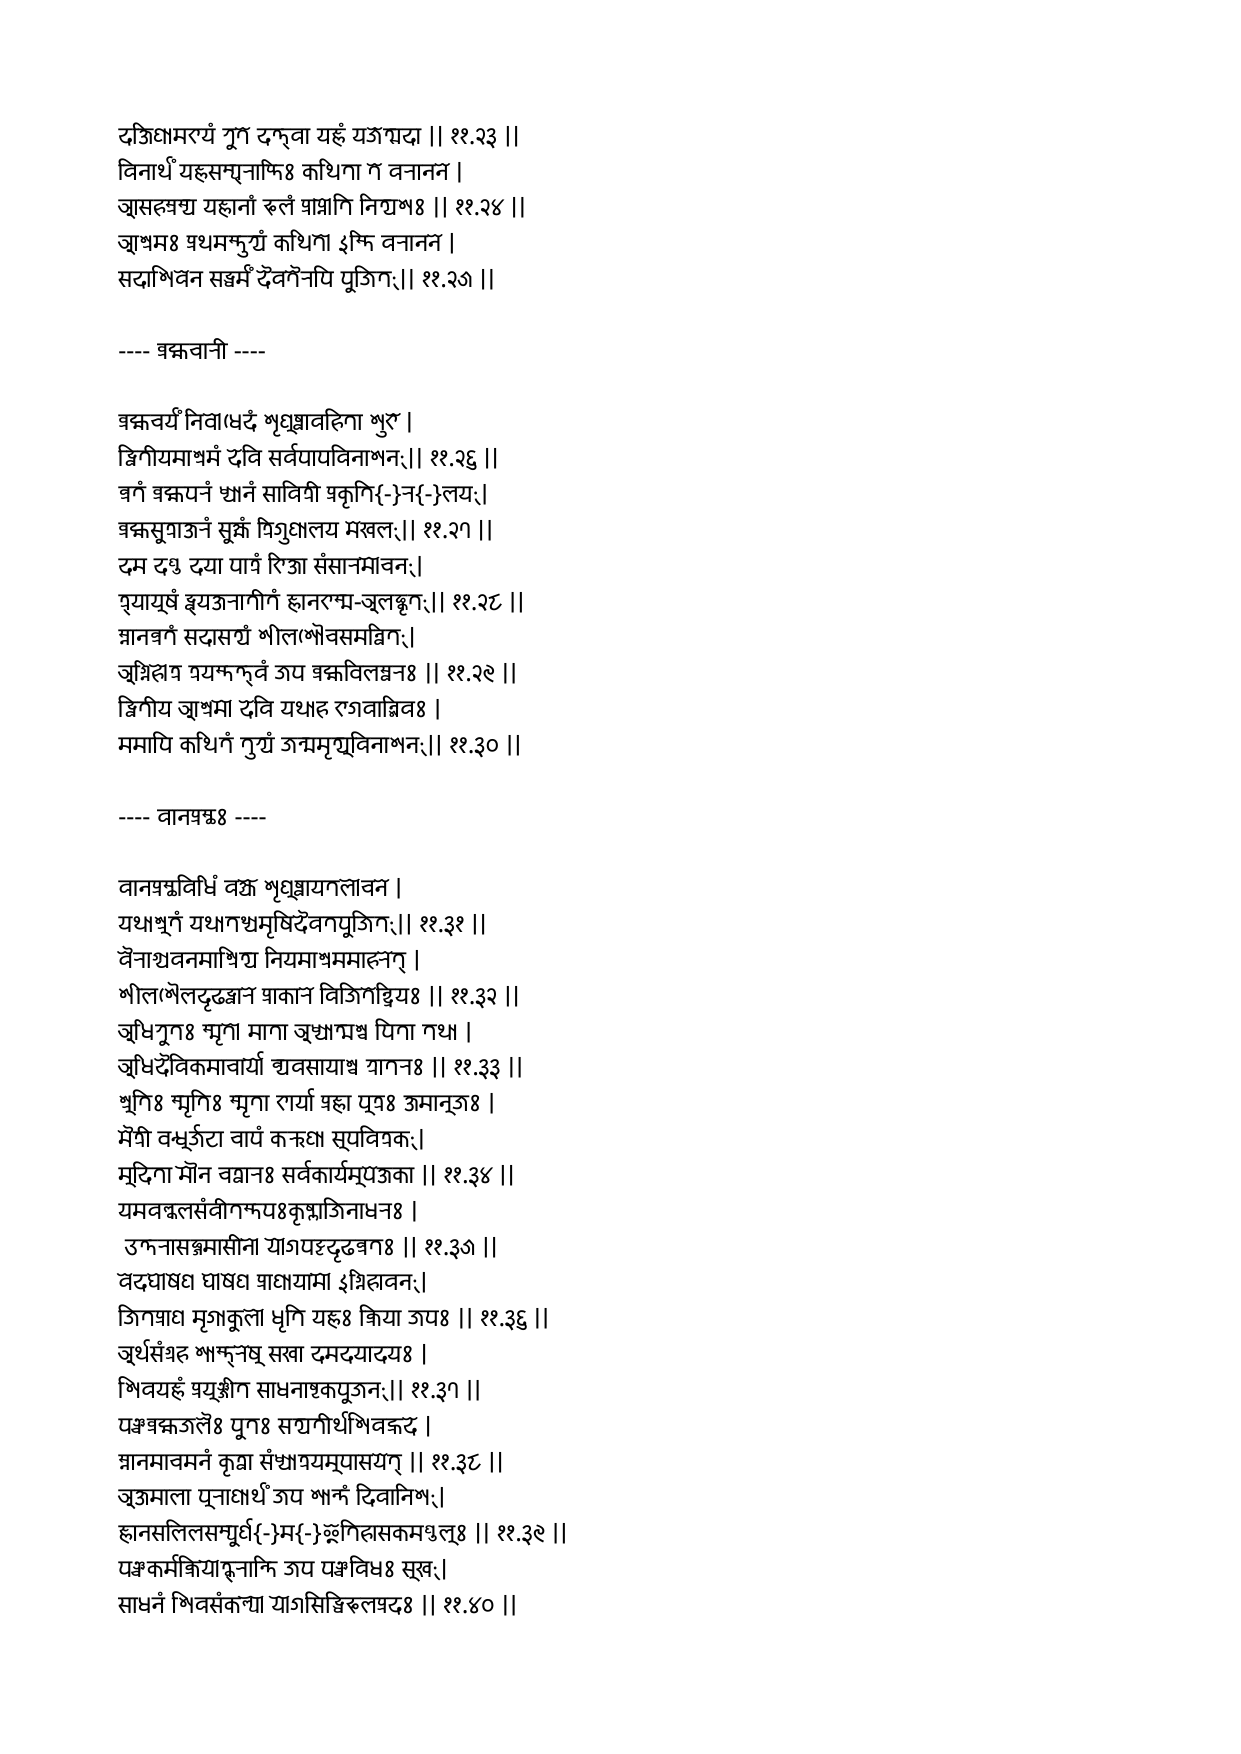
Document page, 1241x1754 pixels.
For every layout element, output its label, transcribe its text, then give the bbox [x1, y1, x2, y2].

text 𑐡𑑂𑐰𑐶𑐟𑐷𑐫𑐩𑐵𑐱𑑂𑐬𑐩𑑄 𑐡𑐾𑐰𑐶 𑐳𑐬𑑂𑐰𑐥𑐵𑐥𑐰𑐶𑐣𑐵𑐱𑐣𑑈𑑋𑑋 𑑑𑑑.𑑒𑑖 𑑋𑑋 [118, 441, 1122, 476]
text 𑐖𑐶𑐟𑐥𑑂𑐬𑐵𑐞 𑐩𑐺𑐐𑐵𑐎𑐹𑐮𑑀 𑐢𑐺𑐟𑐶 𑐫𑐖𑑂𑐘𑑅 𑐎𑑂𑐬𑐶𑐫𑐵 𑐖𑐥𑑅 𑑋𑑋 𑑑𑑑.𑑓𑑖 𑑋𑑋 [118, 1301, 1122, 1336]
text 𑐰𑐵𑐣𑐥𑑂𑐬𑐳𑑂𑐠𑐰𑐶𑐢𑐶𑑄 𑐰𑐎𑑂𑐲𑑂𑐫𑐾 𑐱𑐺𑐞𑐸𑐲𑑂𑐰𑐵𑐫𑐟𑐮𑑀𑐔𑐣𑐾 𑑋 [118, 871, 1122, 906]
text 𑐧𑑂𑐬𑐴𑑂𑐩𑐔𑐬𑑂𑐫𑑄 𑐣𑐶𑐧𑑀𑐢𑐾𑐡𑑄 𑐱𑐺𑐞𑐸𑐲𑑂𑐰𑐵𑐰𑐴𑐶𑐟𑐵 𑐱𑐸𑐨𑐾 𑑋 [118, 405, 1122, 441]
text 𑐄𑐟𑑂𑐟𑐬𑐵𑐳𑐒𑑂𑐐𑐩𑐵𑐳𑐷𑐣𑑀 𑐫𑑀𑐐𑐥𑐚𑑂𑐚𑐡𑐺𑐝𑐰𑑂𑐬𑐟𑑅 𑑋𑑋 𑑑𑑑.𑑓𑑕 𑑋𑑋 [118, 1229, 1122, 1265]
text 𑐱𑐷𑐮𑐱𑐿𑐮𑐡𑐺𑐝𑐡𑑂𑐰𑐵𑐬𑐾 𑐥𑑂𑐬𑐵𑐎𑐵𑐬𑐾 𑐰𑐶𑐖𑐶𑐟𑐾𑐣𑑂𑐡𑑂𑐬𑐶𑐫𑑅 𑑋𑑋 𑑑𑑑.𑑓𑑒 𑑋𑑋 [118, 978, 1122, 1014]
text ---- 𑐧𑑂𑐬𑐴𑑂𑐩𑐔𑐵𑐬𑐷 ---- [118, 333, 1122, 369]
text 𑐩𑐸𑐡𑐶𑐟𑐵 𑐩𑑁𑐣 𑐔𑐟𑑂𑐰𑐵𑐬𑑅 𑐳𑐬𑑂𑐰𑐎𑐵𑐬𑑂𑐫𑐩𑐸𑐥𑐾𑐎𑑂𑐲𑐎𑐵 𑑋𑑋 𑑑𑑑.𑑓𑑔 𑑋𑑋 [118, 1157, 1122, 1193]
text 𑐖𑑂𑐘𑐵𑐣𑐳𑐮𑐶𑐮𑐳𑐩𑑂𑐥𑐹𑐬𑑂𑐞{-}𑐩{-}𑐂𑐟𑐶𑐴𑐵𑐳𑐎𑐩𑐞𑑂𑐜𑐮𑐸𑑅 𑑋𑑋 𑑑𑑑.𑑓𑑙 𑑋𑑋 [118, 1516, 1122, 1551]
text 𑐀𑐬𑑂𑐠𑐳𑑄𑐐𑑂𑐬𑐴 𑐱𑐵𑐳𑑂𑐟𑑂𑐬𑐾𑐲𑐸 𑐳𑐏𑐵 𑐡𑐩𑐡𑐫𑐵𑐡𑐫𑑅 𑑋 [118, 1336, 1122, 1372]
text ---- 𑐰𑐵𑐣𑐥𑑂𑐬𑐳𑑂𑐠𑑅 ---- [118, 799, 1122, 835]
text 𑐀𑐎𑑂𑐲𑐩𑐵𑐮𑐵 𑐥𑐸𑐬𑐵𑐞𑐵𑐬𑑂𑐠𑑄 𑐖𑐥 𑐱𑐵𑐣𑑂𑐟𑑄 𑐡𑐶𑐰𑐵𑐣𑐶𑐱𑑈𑑋 [118, 1480, 1122, 1516]
text 𑐱𑑂𑐬𑐸𑐟𑐶𑑅 𑐳𑑂𑐩𑐺𑐟𑐶𑑅 𑐳𑑂𑐩𑐺𑐟𑐵 𑐨𑐵𑐬𑑂𑐫𑐵 𑐥𑑂𑐬𑐖𑑂𑐘𑐵 𑐥𑐸𑐟𑑂𑐬𑑅 𑐎𑑂𑐲𑐩𑐵𑐣𑐸𑐖𑑅 𑑋 [118, 1086, 1122, 1121]
text 𑐀𑐢𑐶𑐨𑐹𑐟𑑅 𑐳𑑂𑐩𑐺𑐟𑑀 𑐩𑐵𑐟𑐵 𑐀𑐢𑑂𑐫𑐵𑐟𑑂𑐩𑐱𑑂𑐔 𑐥𑐶𑐟𑐵 𑐟𑐠𑐵 𑑋 [118, 1014, 1122, 1050]
text 𑐡𑑂𑐰𑐶𑐟𑐷𑐫 𑐁𑐱𑑂𑐬𑐩𑑀 𑐡𑐾𑐰𑐶 𑐫𑐠𑐵𑐴 𑐨𑐐𑐰𑐵𑐣𑑂𑐱𑐶𑐰𑑅 𑑋 [118, 691, 1122, 727]
text 𑐳𑐵𑐢𑐣𑑄 𑐱𑐶𑐰𑐳𑑄𑐎𑐮𑑂𑐥𑑀 𑐫𑑀𑐐𑐳𑐶𑐡𑑂𑐢𑐶𑐦𑐮𑐥𑑂𑐬𑐡𑑅 𑑋𑑋 𑑑𑑑.𑑔𑑐 𑑋𑑋 [118, 1587, 1122, 1623]
text 𑐡𑐩 𑐡𑐞𑑂𑐜 𑐡𑐫𑐵 𑐥𑐵𑐟𑑂𑐬𑑄 𑐨𑐶𑐎𑑂𑐲𑐵 𑐳𑑄𑐳𑐵𑐬𑐩𑑀𑐔𑐣𑑈𑑋 [118, 548, 1122, 584]
text 𑐳𑑂𑐣𑐵𑐣𑐩𑐵𑐔𑐩𑐣𑑄 𑐎𑐺𑐟𑑂𑐰𑐵 𑐳𑑄𑐢𑑂𑐫𑐵𑐟𑑂𑐬𑐫𑐩𑐸𑐥𑐵𑐳𑐫𑐾𑐟𑑂 𑑋𑑋 𑑑𑑑.𑑓𑑘 𑑋𑑋 [118, 1444, 1122, 1480]
text 𑐩𑐩𑐵𑐥𑐶 𑐎𑐠𑐶𑐟𑑄 𑐟𑐸𑐨𑑂𑐫𑑄 𑐖𑐣𑑂𑐩𑐩𑐺𑐟𑑂𑐫𑐸𑐰𑐶𑐣𑐵𑐱𑐣𑑈𑑋𑑋 𑑑𑑑.𑑓𑑐 𑑋𑑋 [118, 727, 1122, 763]
text 𑐁𑐳𑐴𑐳𑑂𑐬𑐳𑑂𑐫 𑐫𑐖𑑂𑐘𑐵𑐣𑐵𑑄 𑐦𑐮𑑄 𑐥𑑂𑐬𑐵𑐥𑑂𑐣𑑀𑐟𑐶 𑐣𑐶𑐟𑑂𑐫𑐱𑑅 𑑋𑑋 𑑑𑑑.𑑒𑑔 𑑋𑑋 [118, 190, 1122, 226]
text 𑐰𑐶𑐣𑐵𑐬𑑂𑐠𑑄 𑐫𑐖𑑂𑐘𑐳𑐩𑑂𑐥𑑂𑐬𑐵𑐥𑑂𑐟𑐶𑑅 𑐎𑐠𑐶𑐟𑐵 𑐟𑐾 𑐰𑐬𑐵𑐣𑐣𑐾 𑑋 [118, 154, 1122, 190]
text 𑐥𑐘𑑂𑐔𑐧𑑂𑐬𑐴𑑂𑐩𑐖𑐮𑐿𑑅 𑐥𑐹𑐟𑑅 𑐳𑐟𑑂𑐫𑐟𑐷𑐬𑑂𑐠𑐱𑐶𑐰𑐴𑑂𑐬𑐡𑐾 𑑋 [118, 1408, 1122, 1444]
text 𑐰𑑂𑐬𑐟𑑄 𑐧𑑂𑐬𑐴𑑂𑐩𑐥𑐬𑑄 𑐢𑑂𑐫𑐵𑐣𑑄 𑐳𑐵𑐰𑐶𑐟𑑂𑐬𑐷 𑐥𑑂𑐬𑐎𑐺𑐟𑐶{-}𑐬{-}𑐮𑐫𑑈𑑋 [118, 476, 1122, 512]
text 𑐟𑑂𑐬𑑂𑐫𑐵𑐫𑐸𑐲𑑄 𑐡𑑂𑐰𑑂𑐫𑐎𑑂𑐲𑐬𑐵𑐟𑐷𑐟𑑄 𑐖𑑂𑐘𑐵𑐣𑐨𑐳𑑂𑐩-𑐀𑐮𑐒𑑂𑐎𑐺𑐟𑑈𑑋𑑋 𑑑𑑑.𑑒𑑘 𑑋𑑋 [118, 584, 1122, 620]
text 𑐧𑑂𑐬𑐴𑑂𑐩𑐳𑐹𑐟𑑂𑐬𑐵𑐎𑑂𑐲𑐬𑑄 𑐳𑐹𑐎𑑂𑐲𑑂𑐩𑑄 𑐟𑑂𑐬𑐶𑐐𑐸𑐞𑐵𑐮𑐫 𑐩𑐾𑐏𑐮𑑈𑑋𑑋 𑑑𑑑.𑑒𑑗 𑑋𑑋 [118, 512, 1122, 548]
text 𑐀𑐐𑑂𑐣𑐶𑐴𑑀𑐟𑑂𑐬 𑐟𑑂𑐬𑐫𑐳𑑂𑐟𑐟𑑂𑐟𑑂𑐰𑑄 𑐖𑐥 𑐧𑑂𑐬𑐴𑑂𑐩𑐧𑐶𑐮𑐳𑑂𑐰𑐬𑑅 𑑋𑑋 𑑑𑑑.𑑒𑑙 𑑋𑑋 [118, 656, 1122, 691]
text 𑐳𑐡𑐵𑐱𑐶𑐰𑐾𑐣 𑐳𑐡𑑂𑐢𑐬𑑂𑐩𑑄 𑐡𑐿𑐰𑐟𑐿𑐬𑐥𑐶 𑐥𑐹𑐖𑐶𑐟𑑈𑑋𑑋 𑑑𑑑.𑑒𑑕 𑑋𑑋 [118, 261, 1122, 297]
text 𑐥𑐘𑑂𑐔𑐎𑐬𑑂𑐩𑐎𑑂𑐬𑐶𑐫𑑀𑐟𑑂𑐎𑑂𑐬𑐵𑐣𑑂𑐟𑐶 𑐖𑐥 𑐥𑐘𑑂𑐔𑐰𑐶𑐢𑑅 𑐳𑐸𑐏𑑈𑑋 [118, 1551, 1122, 1587]
text 𑐫𑐩𑐰𑐮𑑂𑐎𑐮𑐳𑑄𑐰𑐷𑐟𑐳𑑂𑐟𑐥𑑅𑐎𑐺𑐲𑑂𑐞𑐵𑐖𑐶𑐣𑐵𑐢𑐬𑑅 𑑋 [118, 1193, 1122, 1229]
text 𑐡𑐎𑑂𑐲𑐶𑐞𑐵𑐩𑐨𑐫𑑄 𑐨𑐹𑐟𑐾 𑐡𑐟𑑂𑐟𑑂𑐰𑐵 𑐫𑐖𑑂𑐘𑑄 𑐫𑐖𑐾𑐟𑑂𑐳𑐡𑐵 𑑋𑑋 𑑑𑑑.𑑒𑑓 𑑋𑑋 [118, 118, 1122, 154]
text 𑐫𑐠𑐵𑐱𑑂𑐬𑐸𑐟𑑄 𑐫𑐠𑐵𑐟𑐠𑑂𑐫𑐩𑐺𑐲𑐶𑐡𑐿𑐰𑐟𑐥𑐹𑐖𑐶𑐟𑑈𑑋𑑋 𑑑𑑑.𑑓𑑑 𑑋𑑋 [118, 906, 1122, 942]
text 𑐳𑑂𑐣𑐵𑐣𑐰𑑂𑐬𑐟𑑄 𑐳𑐡𑐵𑐳𑐟𑑂𑐫𑑄 𑐱𑐷𑐮𑐱𑑁𑐔𑐳𑐩𑐣𑑂𑐰𑐶𑐟𑑈𑑋 [118, 620, 1122, 656]
text 𑐩𑐿𑐟𑑂𑐬𑐷 𑐧𑐣𑑂𑐢𑐸𑐬𑑂𑐖𑐚𑐵 𑐔𑐵𑐥𑑄 𑐎𑐬𑐸𑐞𑐵 𑐳𑐸𑐥𑐰𑐶𑐟𑑂𑐬𑐎𑑈𑑋 [118, 1121, 1122, 1157]
text 𑐰𑐾𑐡𑐑𑑀𑐲𑐾𑐞 𑐑𑑀𑐲𑐾𑐞 𑐥𑑂𑐬𑐵𑐞𑐵𑐫𑐵𑐩𑑀 𑑇𑐐𑑂𑐣𑐶𑐴𑐵𑐰𑐣𑑈𑑋 [118, 1265, 1122, 1301]
text 𑐁𑐱𑑂𑐬𑐩𑑅 𑐥𑑂𑐬𑐠𑐩𑐳𑑂𑐟𑐸𑐨𑑂𑐫𑑄 𑐎𑐠𑐶𑐟𑑀 𑑇𑐳𑑂𑐟𑐶 𑐰𑐬𑐵𑐣𑐣𑐾 𑑋 [118, 226, 1122, 261]
text 𑐱𑐶𑐰𑐫𑐖𑑂𑐘𑑄 𑐥𑑂𑐬𑐫𑐸𑐘𑑂𑐖𑐷𑐟 𑐳𑐵𑐢𑐣𑐵𑐲𑑂𑐚𑐎𑐥𑐹𑐖𑐣𑑈𑑋𑑋 𑑑𑑑.𑑓𑑗 𑑋𑑋 [118, 1372, 1122, 1408]
text 𑐰𑐿𑐬𑐵𑐐𑑂𑐫𑐰𑐣𑐩𑐵𑐱𑑂𑐬𑐶𑐟𑑂𑐫 𑐣𑐶𑐫𑐩𑐵𑐱𑑂𑐬𑐩𑐩𑐵𑐴𑐬𑐾𑐟𑑂 𑑋 [118, 942, 1122, 978]
text 𑐀𑐢𑐶𑐡𑐿𑐰𑐶𑐎𑐩𑐵𑐔𑐵𑐬𑑂𑐫𑑀 𑐰𑑂𑐫𑐰𑐳𑐵𑐫𑐵𑐱𑑂𑐔 𑐨𑑂𑐬𑐵𑐟𑐬𑑅 𑑋𑑋 𑑑𑑑.𑑓𑑓 𑑋𑑋 [118, 1050, 1122, 1086]
